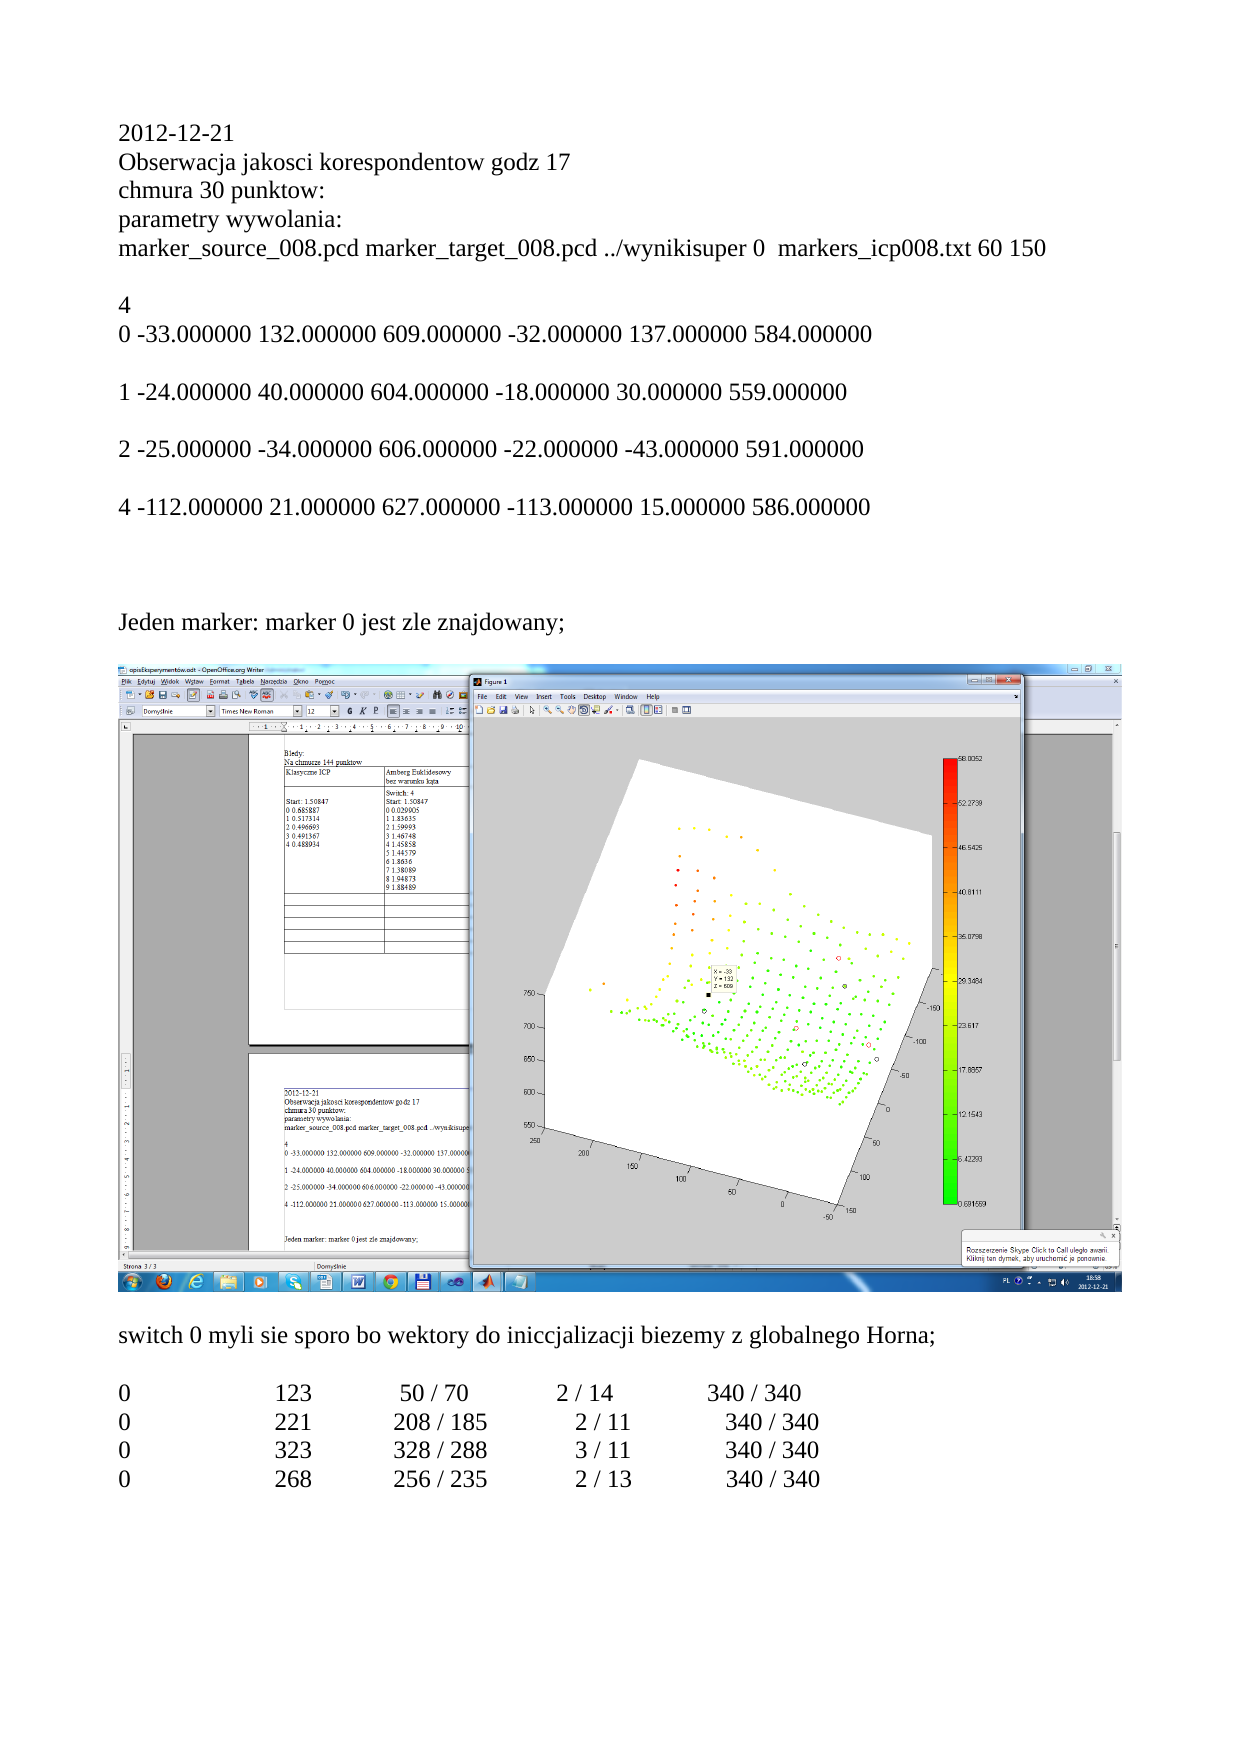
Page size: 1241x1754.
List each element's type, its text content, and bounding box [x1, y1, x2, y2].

text 4 -112.000000 21.000000 627.000000 -113.000000 15.000000 586.000000 Jeden marker: marker 0 jest zle znajdowany; [118, 463, 1122, 664]
text 0 -33.000000 132.000000 609.000000 -32.000000 137.000000 584.000000 [118, 319, 1122, 348]
text switch 0 myli sie sporo bo wektory do iniccjalizacji biezemy z globalnego Horna; [118, 1321, 1122, 1349]
text 0 268 256 / 235 2 / 13 340 / 340 [118, 1464, 1122, 1493]
text 2012-12-21 Obserwacja jakosci korespondentow godz 17 chmura 30 punktow: parametry wywolania: marker_source_008.pcd marker_target_008.pcd ../wynikisuper 0 markers_icp008.txt 60 150 4 [118, 118, 1122, 319]
text 0 221 208 / 185 2 / 11 340 / 340 [118, 1407, 1122, 1436]
text 2 -25.000000 -34.000000 606.000000 -22.000000 -43.000000 591.000000 [118, 406, 1122, 463]
text 1 -24.000000 40.000000 604.000000 -18.000000 30.000000 559.000000 [118, 348, 1122, 406]
text 0 323 328 / 288 3 / 11 340 / 340 [118, 1436, 1122, 1464]
text 0 123 50 / 70 2 / 14 340 / 340 [118, 1378, 1122, 1407]
picture [118, 664, 1122, 1292]
